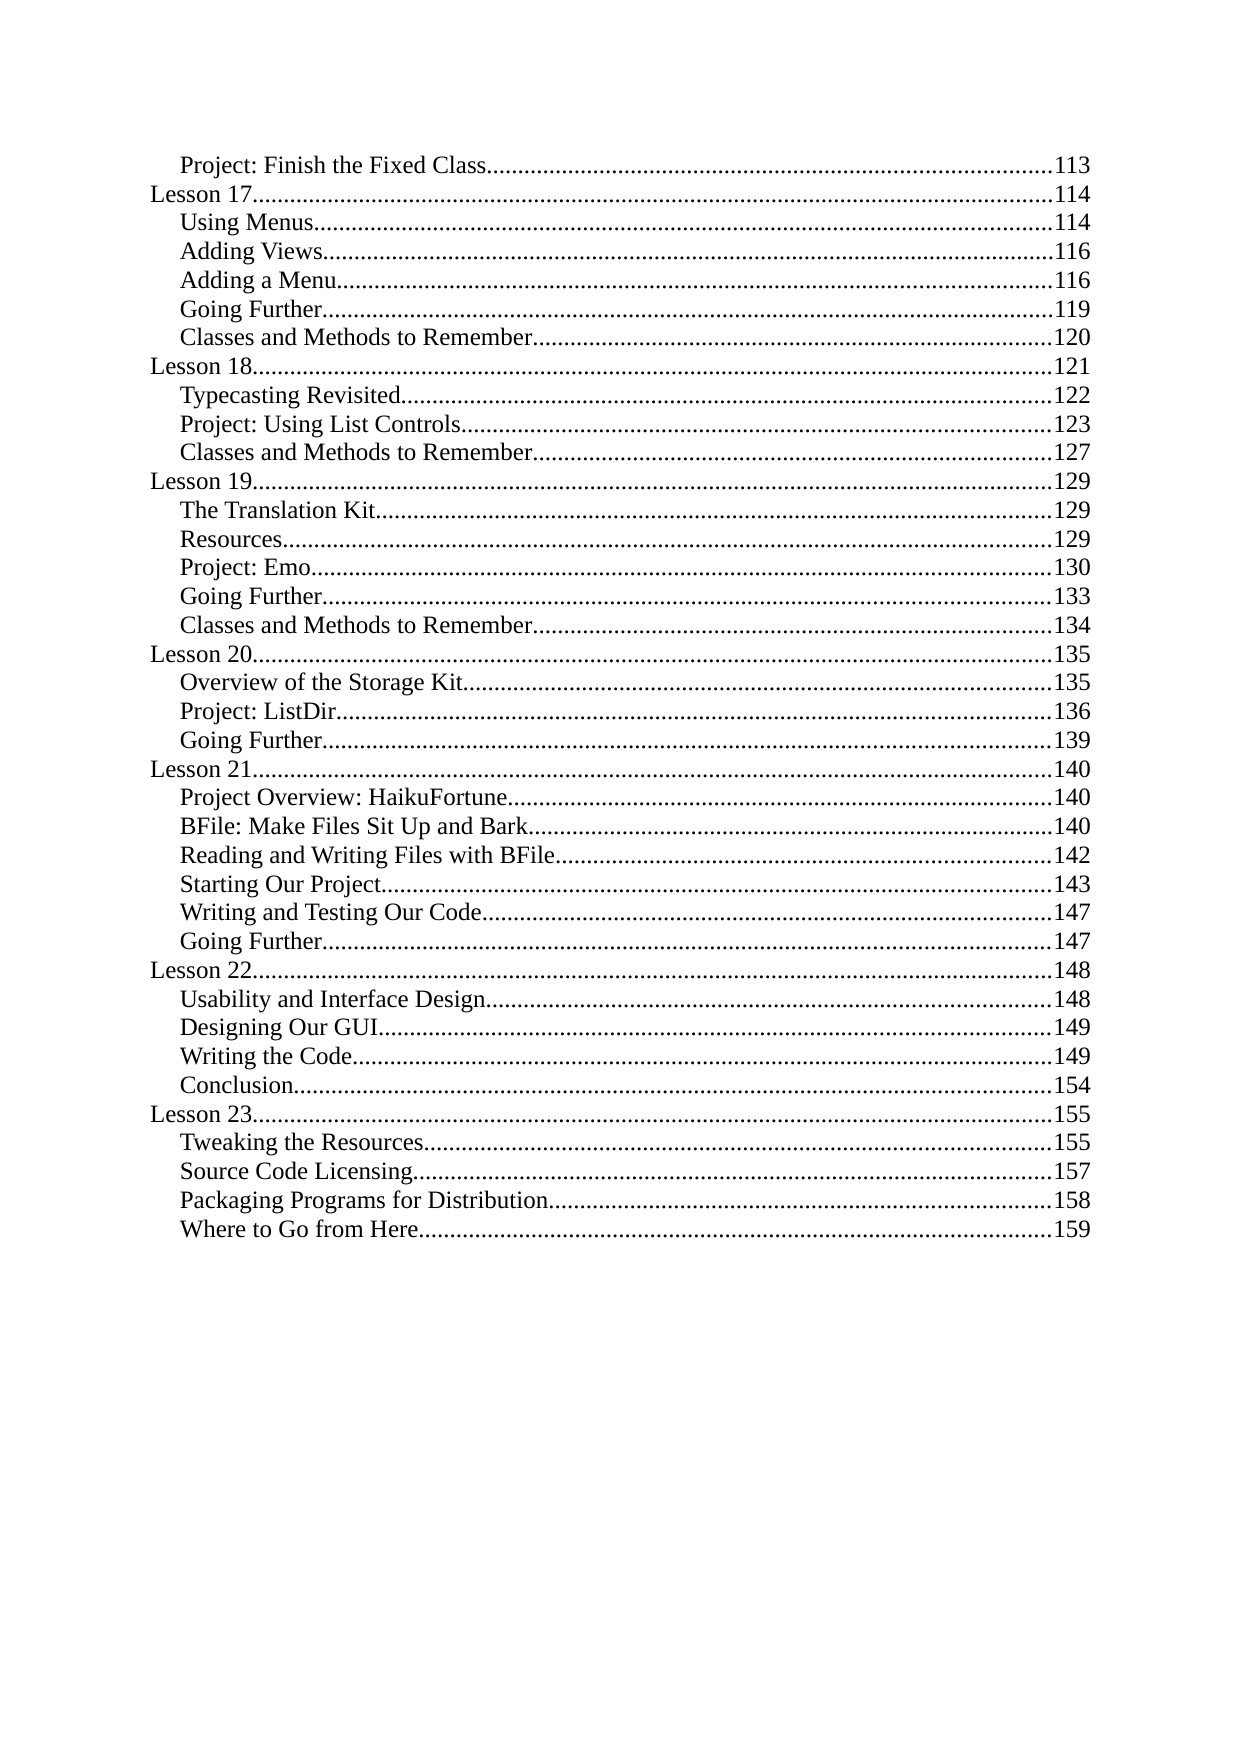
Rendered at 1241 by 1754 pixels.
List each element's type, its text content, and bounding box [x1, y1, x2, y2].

text Lesson 19 129 [150, 466, 1091, 495]
text Going Further 133 [179, 581, 1091, 610]
text Writing the Code 149 [179, 1041, 1091, 1070]
text Classes and Methods to Remember 134 [179, 610, 1091, 639]
text Conclusion 154 [179, 1070, 1091, 1099]
text Project: ListDir 136 [179, 696, 1091, 725]
text Reading and Writing Files with BFile 142 [179, 840, 1091, 869]
text Lesson 21 140 [150, 754, 1091, 782]
text Classes and Methods to Remember 127 [179, 437, 1091, 466]
text Typecasting Revisited 122 [179, 380, 1091, 409]
text Lesson 22 148 [150, 955, 1091, 984]
text Going Further 139 [179, 725, 1091, 754]
text Lesson 17 114 [150, 179, 1091, 207]
text Lesson 20 135 [150, 639, 1091, 667]
text Packaging Programs for Distribution 158 [179, 1185, 1091, 1214]
text Tweaking the Resources 155 [179, 1127, 1091, 1156]
text Writing and Testing Our Code 147 [179, 897, 1091, 926]
text Resources 129 [179, 524, 1091, 552]
text Usability and Interface Design 148 [179, 984, 1091, 1012]
text Where to Go from Here 159 [179, 1214, 1091, 1242]
text Overview of the Storage Kit 135 [179, 667, 1091, 696]
text Project: Emo 130 [179, 552, 1091, 581]
text Project Overview: HaikuFortune 140 [179, 782, 1091, 811]
text Project: Using List Controls 123 [179, 409, 1091, 437]
text Adding a Menu 116 [179, 265, 1091, 294]
text The Translation Kit 129 [179, 495, 1091, 524]
text Project: Finish the Fixed Class 113 [179, 150, 1091, 179]
text Going Further 147 [179, 926, 1091, 955]
text Using Menus 114 [179, 207, 1091, 236]
text Adding Views 116 [179, 236, 1091, 265]
text Lesson 23 155 [150, 1099, 1091, 1127]
text Source Code Licensing 157 [179, 1156, 1091, 1185]
text BFile: Make Files Sit Up and Bark 140 [179, 811, 1091, 840]
text Going Further 119 [179, 294, 1091, 322]
text Classes and Methods to Remember 120 [179, 322, 1091, 351]
text Lesson 18 121 [150, 351, 1091, 380]
text Starting Our Project 143 [179, 869, 1091, 897]
text Designing Our GUI 149 [179, 1012, 1091, 1041]
